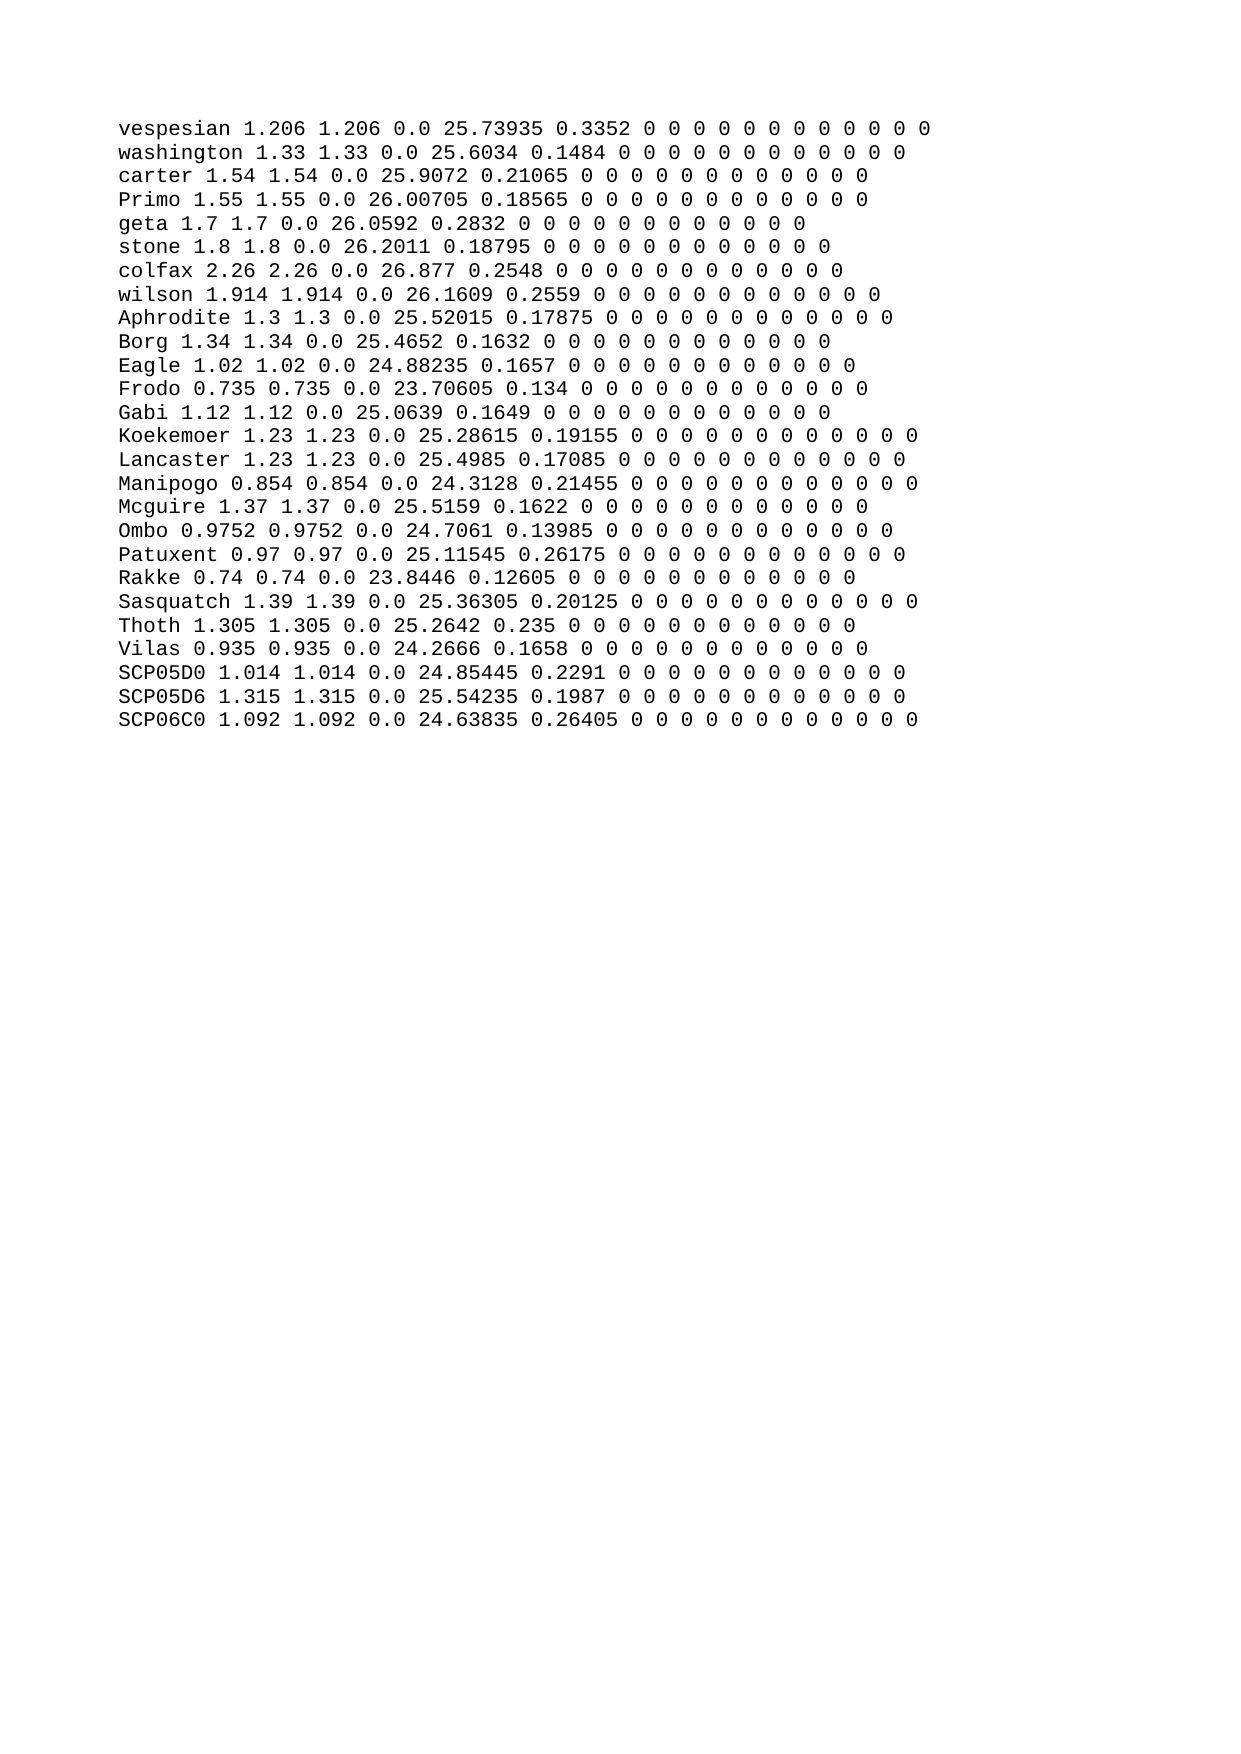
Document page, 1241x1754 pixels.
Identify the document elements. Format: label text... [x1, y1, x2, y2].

text Patuxent 0.97 0.97 0.0 25.11545 0.26175 0 0 0 0 0 0 0 0 0 0 0 0 [118, 544, 1122, 567]
text geta 1.7 1.7 0.0 26.0592 0.2832 0 0 0 0 0 0 0 0 0 0 0 0 [118, 213, 1122, 236]
text SCP06C0 1.092 1.092 0.0 24.63835 0.26405 0 0 0 0 0 0 0 0 0 0 0 0 [118, 709, 1122, 733]
text SCP05D6 1.315 1.315 0.0 25.54235 0.1987 0 0 0 0 0 0 0 0 0 0 0 0 [118, 686, 1122, 709]
text Sasquatch 1.39 1.39 0.0 25.36305 0.20125 0 0 0 0 0 0 0 0 0 0 0 0 [118, 591, 1122, 615]
text Rakke 0.74 0.74 0.0 23.8446 0.12605 0 0 0 0 0 0 0 0 0 0 0 0 [118, 567, 1122, 591]
text Koekemoer 1.23 1.23 0.0 25.28615 0.19155 0 0 0 0 0 0 0 0 0 0 0 0 [118, 426, 1122, 449]
text SCP05D0 1.014 1.014 0.0 24.85445 0.2291 0 0 0 0 0 0 0 0 0 0 0 0 [118, 662, 1122, 686]
text Manipogo 0.854 0.854 0.0 24.3128 0.21455 0 0 0 0 0 0 0 0 0 0 0 0 [118, 473, 1122, 496]
text Gabi 1.12 1.12 0.0 25.0639 0.1649 0 0 0 0 0 0 0 0 0 0 0 0 [118, 402, 1122, 426]
text Mcguire 1.37 1.37 0.0 25.5159 0.1622 0 0 0 0 0 0 0 0 0 0 0 0 [118, 496, 1122, 520]
text carter 1.54 1.54 0.0 25.9072 0.21065 0 0 0 0 0 0 0 0 0 0 0 0 [118, 165, 1122, 189]
text washington 1.33 1.33 0.0 25.6034 0.1484 0 0 0 0 0 0 0 0 0 0 0 0 [118, 142, 1122, 165]
text Ombo 0.9752 0.9752 0.0 24.7061 0.13985 0 0 0 0 0 0 0 0 0 0 0 0 [118, 520, 1122, 544]
text stone 1.8 1.8 0.0 26.2011 0.18795 0 0 0 0 0 0 0 0 0 0 0 0 [118, 236, 1122, 260]
text wilson 1.914 1.914 0.0 26.1609 0.2559 0 0 0 0 0 0 0 0 0 0 0 0 [118, 284, 1122, 307]
text Borg 1.34 1.34 0.0 25.4652 0.1632 0 0 0 0 0 0 0 0 0 0 0 0 [118, 331, 1122, 354]
text colfax 2.26 2.26 0.0 26.877 0.2548 0 0 0 0 0 0 0 0 0 0 0 0 [118, 260, 1122, 284]
text Lancaster 1.23 1.23 0.0 25.4985 0.17085 0 0 0 0 0 0 0 0 0 0 0 0 [118, 449, 1122, 473]
text Primo 1.55 1.55 0.0 26.00705 0.18565 0 0 0 0 0 0 0 0 0 0 0 0 [118, 189, 1122, 213]
text Vilas 0.935 0.935 0.0 24.2666 0.1658 0 0 0 0 0 0 0 0 0 0 0 0 [118, 638, 1122, 662]
text Thoth 1.305 1.305 0.0 25.2642 0.235 0 0 0 0 0 0 0 0 0 0 0 0 [118, 615, 1122, 638]
text Frodo 0.735 0.735 0.0 23.70605 0.134 0 0 0 0 0 0 0 0 0 0 0 0 [118, 378, 1122, 402]
text Eagle 1.02 1.02 0.0 24.88235 0.1657 0 0 0 0 0 0 0 0 0 0 0 0 [118, 354, 1122, 378]
text vespesian 1.206 1.206 0.0 25.73935 0.3352 0 0 0 0 0 0 0 0 0 0 0 0 [118, 118, 1122, 142]
text Aphrodite 1.3 1.3 0.0 25.52015 0.17875 0 0 0 0 0 0 0 0 0 0 0 0 [118, 307, 1122, 331]
